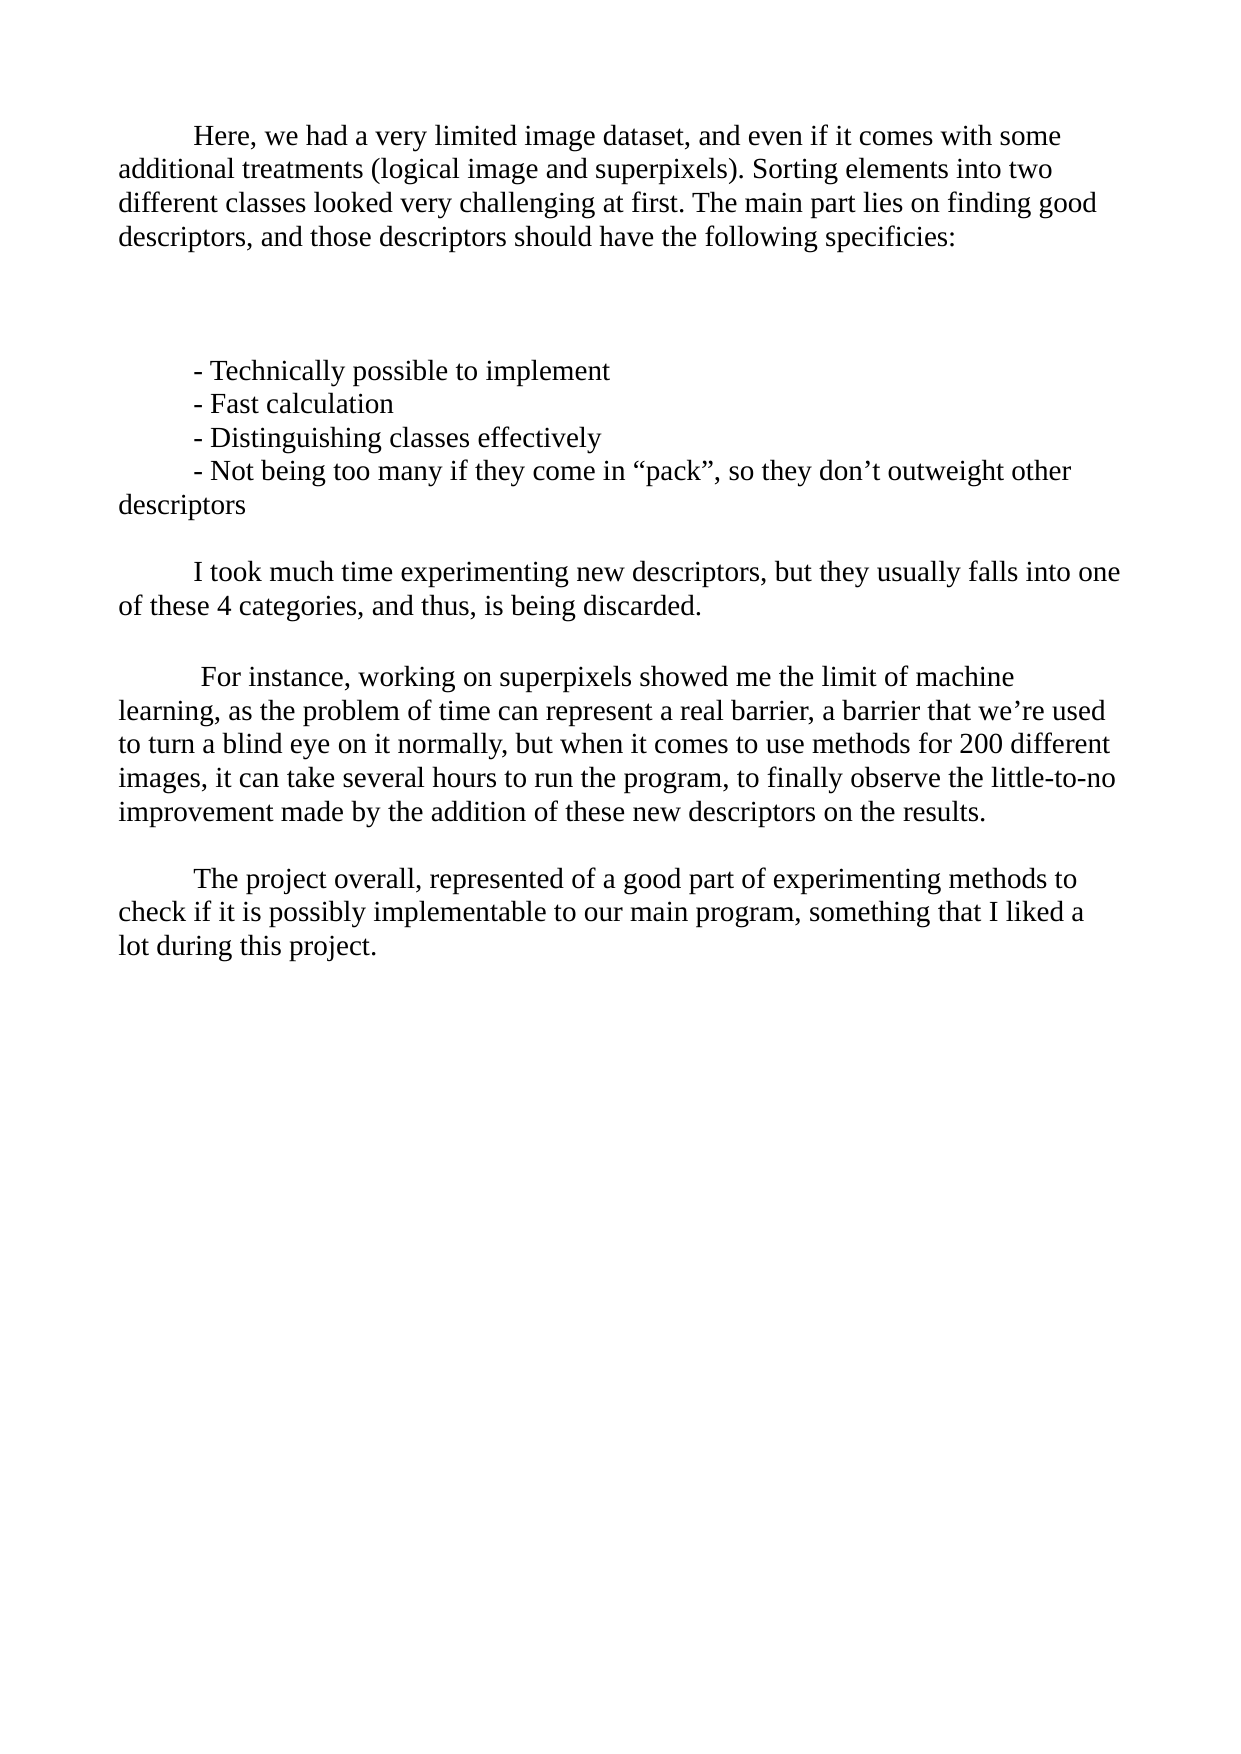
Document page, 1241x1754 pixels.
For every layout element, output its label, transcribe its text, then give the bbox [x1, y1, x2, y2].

text - Not being too many if they come in “pack”, so they don’t outweight other descriptors [118, 453, 1122, 521]
text I took much time experimenting new descriptors, but they usually falls into one of these 4 categories, and thus, is being discarded. [118, 554, 1122, 621]
text - Distinguishing classes effectively [118, 420, 1122, 453]
text - Fast calculation [118, 386, 1122, 420]
text Here, we had a very limited image dataset, and even if it comes with some additional treatments (logical image and superpixels). Sorting elements into two different classes looked very challenging at first. The main part lies on finding good descriptors, and those descriptors should have the following specificies: [118, 118, 1122, 252]
text The project overall, represented of a good part of experimenting methods to check if it is possibly implementable to our main program, something that I liked a lot during this project. [118, 861, 1122, 961]
text - Technically possible to implement [118, 353, 1122, 386]
text For instance, working on superpixels showed me the limit of machine learning, as the problem of time can represent a real barrier, a barrier that we’re used to turn a blind eye on it normally, but when it comes to use methods for 200 different images, it can take several hours to run the program, to finally observe the little-to-no improvement made by the addition of these new descriptors on the results. [118, 659, 1122, 827]
